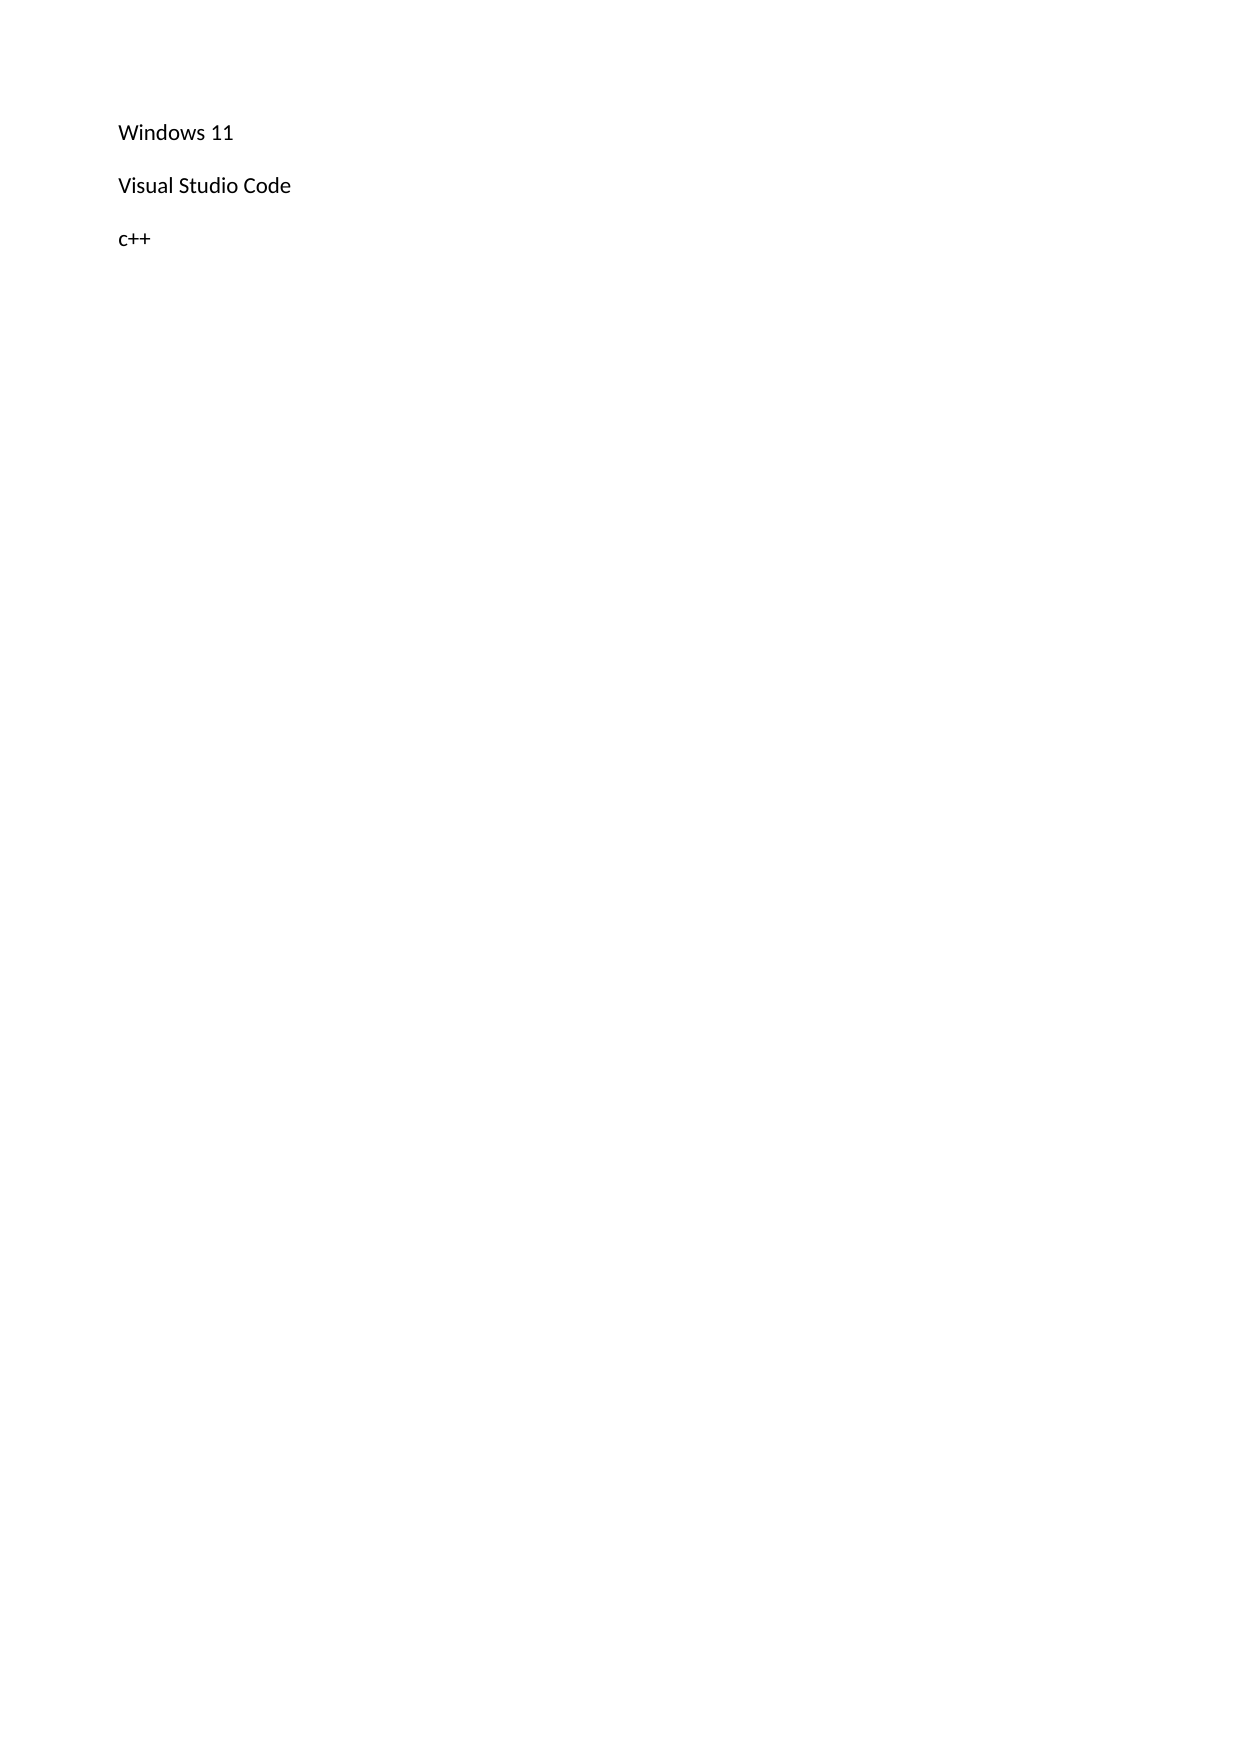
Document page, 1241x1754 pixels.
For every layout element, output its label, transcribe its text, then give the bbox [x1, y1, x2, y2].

text Visual Studio Code [118, 171, 1122, 199]
text Windows 11 [118, 118, 1122, 146]
text c++ [118, 224, 1122, 252]
